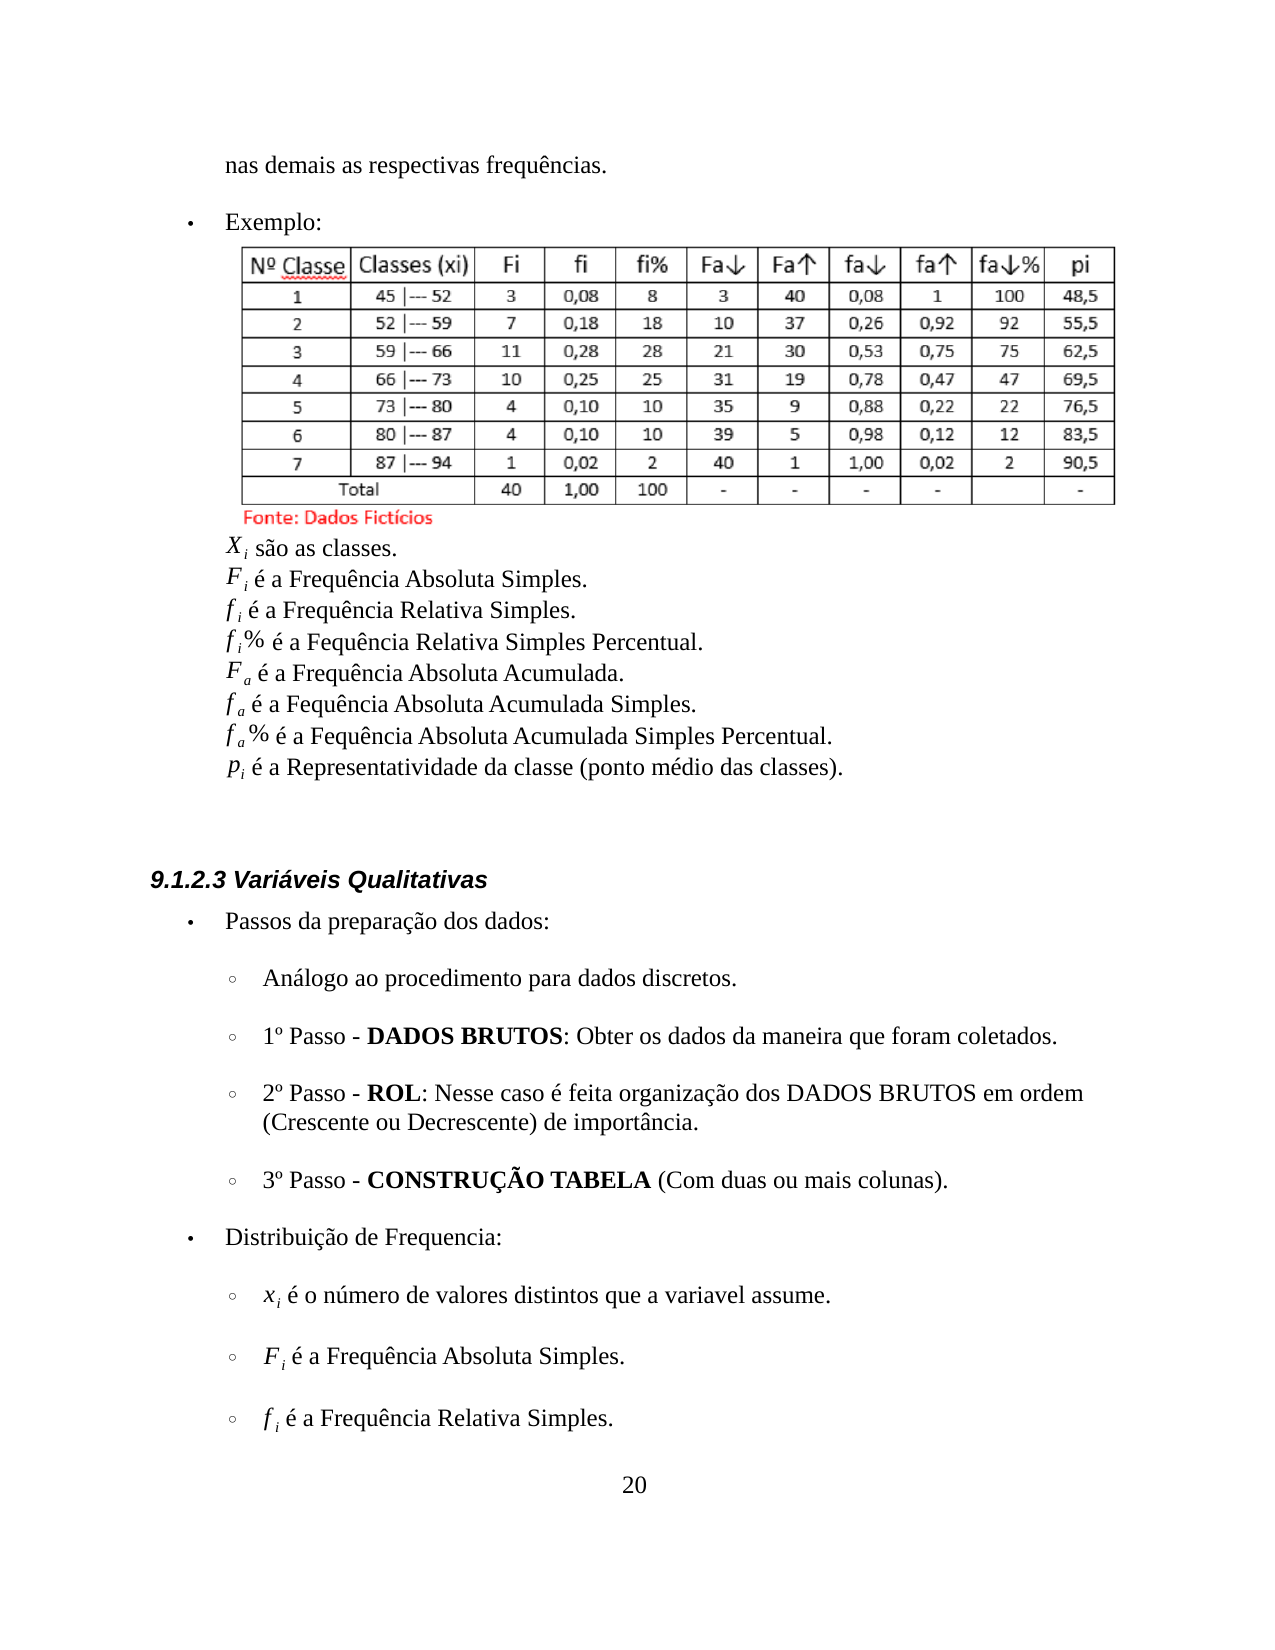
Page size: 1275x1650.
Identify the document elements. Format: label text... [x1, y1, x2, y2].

list Exemplo: são as classes. é a Frequência Absoluta Simples. é a Frequência Relativa Simples. é a Fequência Relativa Simples Percentual. é a Frequência Absoluta Acumulada. é a Fequência Absoluta Acumulada Simples. é a Fequência Absoluta Acumulada Simples Percentual. é a Representatividade da classe (ponto médio das classes). [187, 207, 1125, 811]
list Distribuição de Frequencia: [187, 1222, 1125, 1280]
list é a Frequência Relativa Simples. [225, 1403, 1125, 1436]
list nas demais as respectivas frequências. [187, 150, 1125, 207]
list 3º Passo - CONSTRUÇÃO TABELA (Com duas ou mais colunas). [225, 1165, 1125, 1222]
list 2º Passo - ROL: Nesse caso é feita organização dos DADOS BRUTOS em ordem (Crescente ou Decrescente) de importância. [225, 1078, 1125, 1165]
list é o número de valores distintos que a variavel assume. [225, 1280, 1125, 1341]
list Análogo ao procedimento para dados discretos. [225, 963, 1125, 1021]
list é a Frequência Absoluta Simples. [225, 1341, 1125, 1403]
list Passos da preparação dos dados: [187, 906, 1125, 963]
subtitle 9.1.2.3 Variáveis Qualitativas [150, 865, 1125, 893]
list 1º Passo - DADOS BRUTOS: Obter os dados da maneira que foram coletados. [225, 1021, 1125, 1078]
picture [225, 236, 1126, 532]
